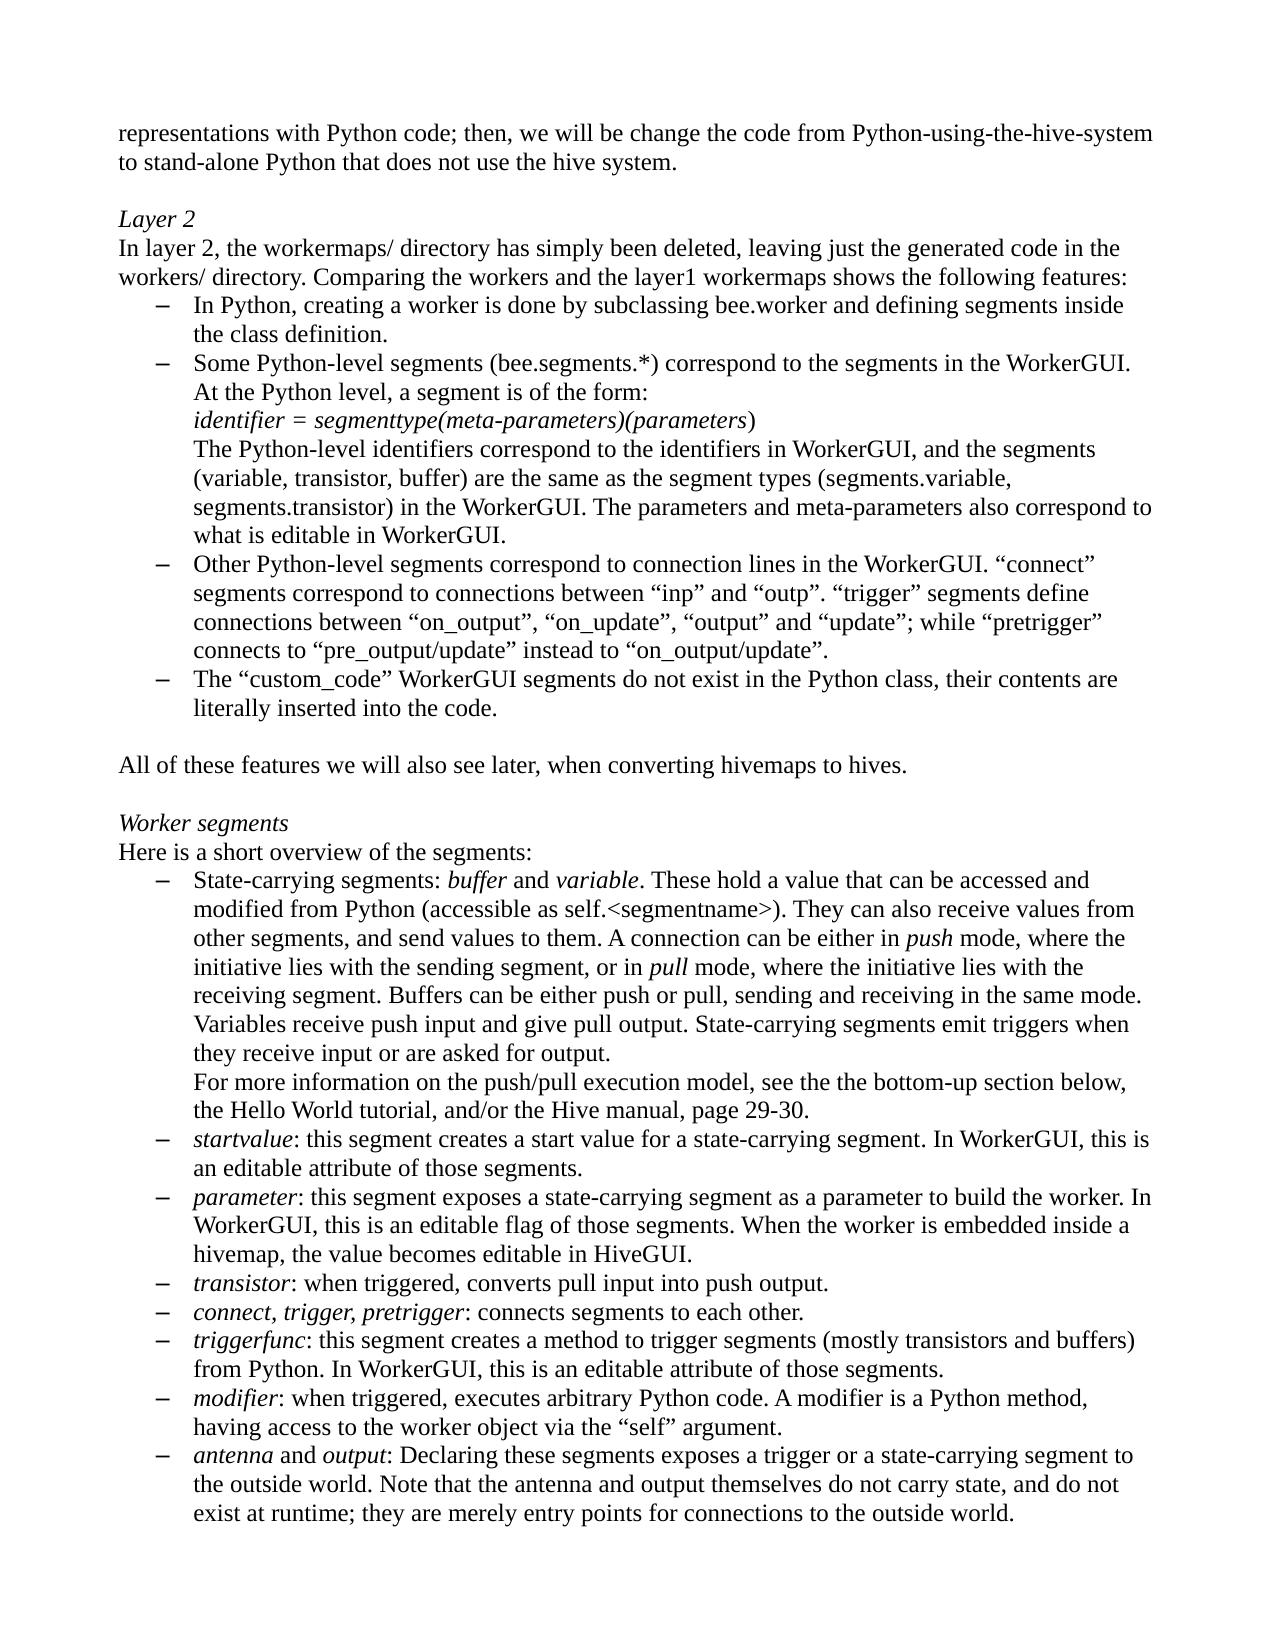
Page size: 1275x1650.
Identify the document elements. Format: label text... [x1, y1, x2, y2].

list In Python, creating a worker is done by subclassing bee.worker and defining segments inside the class definition. [156, 291, 1157, 348]
list identifier = segmenttype(meta-parameters)(parameters) [156, 406, 1157, 434]
list modifier: when triggered, executes arbitrary Python code. A modifier is a Python method, having access to the worker object via the “self” argument. [156, 1383, 1157, 1441]
list connect, trigger, pretrigger: connects segments to each other. [156, 1297, 1157, 1326]
list parameter: this segment exposes a state-carrying segment as a parameter to build the worker. In WorkerGUI, this is an editable flag of those segments. When the worker is embedded inside a hivemap, the value becomes editable in HiveGUI. [156, 1182, 1157, 1268]
list triggerfunc: this segment creates a method to trigger segments (mostly transistors and buffers) from Python. In WorkerGUI, this is an editable attribute of those segments. [156, 1326, 1157, 1383]
text representations with Python code; then, we will be change the code from Python-using-the-hive-system to stand-alone Python that does not use the hive system. [118, 118, 1157, 176]
text All of these features we will also see later, when converting hivemaps to hives. [118, 751, 1157, 779]
list transistor: when triggered, converts pull input into push output. [156, 1268, 1157, 1297]
text In layer 2, the workermaps/ directory has simply been deleted, leaving just the generated code in the workers/ directory. Comparing the workers and the layer1 workermaps shows the following features: [118, 233, 1157, 291]
list antenna and output: Declaring these segments exposes a trigger or a state-carrying segment to the outside world. Note that the antenna and output themselves do not carry state, and do not exist at runtime; they are merely entry points for connections to the outside world. [156, 1441, 1157, 1527]
list Other Python-level segments correspond to connection lines in the WorkerGUI. “connect” segments correspond to connections between “inp” and “outp”. “trigger” segments define connections between “on_output”, “on_update”, “output” and “update”; while “pretrigger” connects to “pre_output/update” instead to “on_output/update”. [156, 549, 1157, 664]
text Here is a short overview of the segments: [118, 837, 1157, 866]
text Worker segments [118, 808, 1157, 837]
text Layer 2 [118, 204, 1157, 233]
list The “custom_code” WorkerGUI segments do not exist in the Python class, their contents are literally inserted into the code. [156, 664, 1157, 722]
list The Python-level identifiers correspond to the identifiers in WorkerGUI, and the segments (variable, transistor, buffer) are the same as the segment types (segments.variable, segments.transistor) in the WorkerGUI. The parameters and meta-parameters also correspond to what is editable in WorkerGUI. [156, 434, 1157, 549]
list State-carrying segments: buffer and variable. These hold a value that can be accessed and modified from Python (accessible as self.<segmentname>). They can also receive values from other segments, and send values to them. A connection can be either in push mode, where the initiative lies with the sending segment, or in pull mode, where the initiative lies with the receiving segment. Buffers can be either push or pull, sending and receiving in the same mode. Variables receive push input and give pull output. State-carrying segments emit triggers when they receive input or are asked for output. [156, 866, 1157, 1067]
list Some Python-level segments (bee.segments.*) correspond to the segments in the WorkerGUI. At the Python level, a segment is of the form: [156, 348, 1157, 406]
list For more information on the push/pull execution model, see the the bottom-up section below, the Hello World tutorial, and/or the Hive manual, page 29-30. [156, 1067, 1157, 1124]
list startvalue: this segment creates a start value for a state-carrying segment. In WorkerGUI, this is an editable attribute of those segments. [156, 1124, 1157, 1182]
